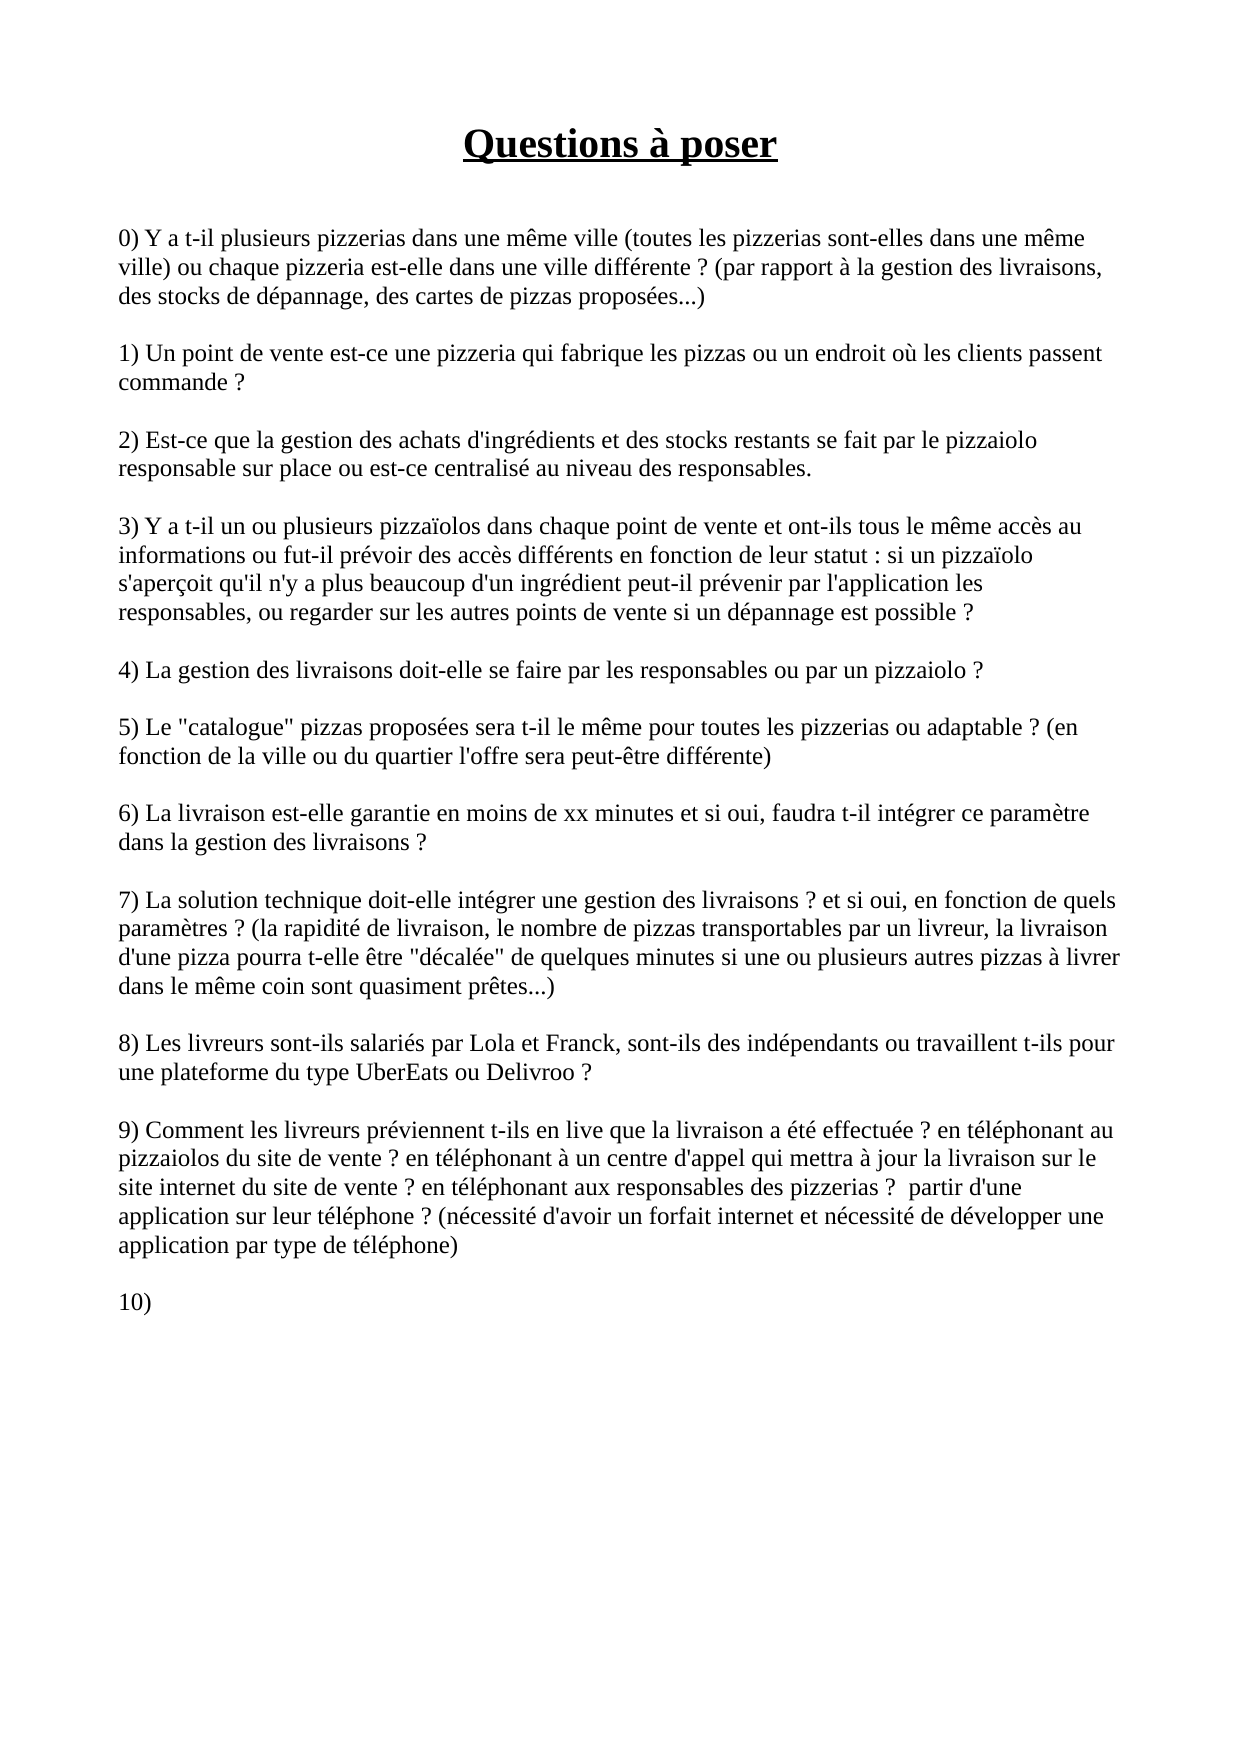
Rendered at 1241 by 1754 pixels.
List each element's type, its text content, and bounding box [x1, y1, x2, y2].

text 1) Un point de vente est-ce une pizzeria qui fabrique les pizzas ou un endroit où les clients passent commande ? [118, 338, 1122, 396]
text 8) Les livreurs sont-ils salariés par Lola et Franck, sont-ils des indépendants ou travaillent t-ils pour une plateforme du type UberEats ou Delivroo ? [118, 1028, 1122, 1086]
text 10) [118, 1287, 1122, 1316]
text 4) La gestion des livraisons doit-elle se faire par les responsables ou par un pizzaiolo ? [118, 655, 1122, 683]
text 5) Le "catalogue" pizzas proposées sera t-il le même pour toutes les pizzerias ou adaptable ? (en fonction de la ville ou du quartier l'offre sera peut-être différente) [118, 712, 1122, 770]
text 3) Y a t-il un ou plusieurs pizzaïolos dans chaque point de vente et ont-ils tous le même accès au informations ou fut-il prévoir des accès différents en fonction de leur statut : si un pizzaïolo s'aperçoit qu'il n'y a plus beaucoup d'un ingrédient peut-il prévenir par l'application les responsables, ou regarder sur les autres points de vente si un dépannage est possible ? [118, 511, 1122, 626]
text 0) Y a t-il plusieurs pizzerias dans une même ville (toutes les pizzerias sont-elles dans une même ville) ou chaque pizzeria est-elle dans une ville différente ? (par rapport à la gestion des livraisons, des stocks de dépannage, des cartes de pizzas proposées...) [118, 223, 1122, 310]
text 6) La livraison est-elle garantie en moins de xx minutes et si oui, faudra t-il intégrer ce paramètre dans la gestion des livraisons ? [118, 798, 1122, 856]
text Questions à poser [118, 118, 1122, 166]
text 2) Est-ce que la gestion des achats d'ingrédients et des stocks restants se fait par le pizzaiolo responsable sur place ou est-ce centralisé au niveau des responsables. [118, 425, 1122, 482]
text 7) La solution technique doit-elle intégrer une gestion des livraisons ? et si oui, en fonction de quels paramètres ? (la rapidité de livraison, le nombre de pizzas transportables par un livreur, la livraison d'une pizza pourra t-elle être "décalée" de quelques minutes si une ou plusieurs autres pizzas à livrer dans le même coin sont quasiment prêtes...) [118, 885, 1122, 1000]
text 9) Comment les livreurs préviennent t-ils en live que la livraison a été effectuée ? en téléphonant au pizzaiolos du site de vente ? en téléphonant à un centre d'appel qui mettra à jour la livraison sur le site internet du site de vente ? en téléphonant aux responsables des pizzerias ? partir d'une application sur leur téléphone ? (nécessité d'avoir un forfait internet et nécessité de développer une application par type de téléphone) [118, 1115, 1122, 1258]
